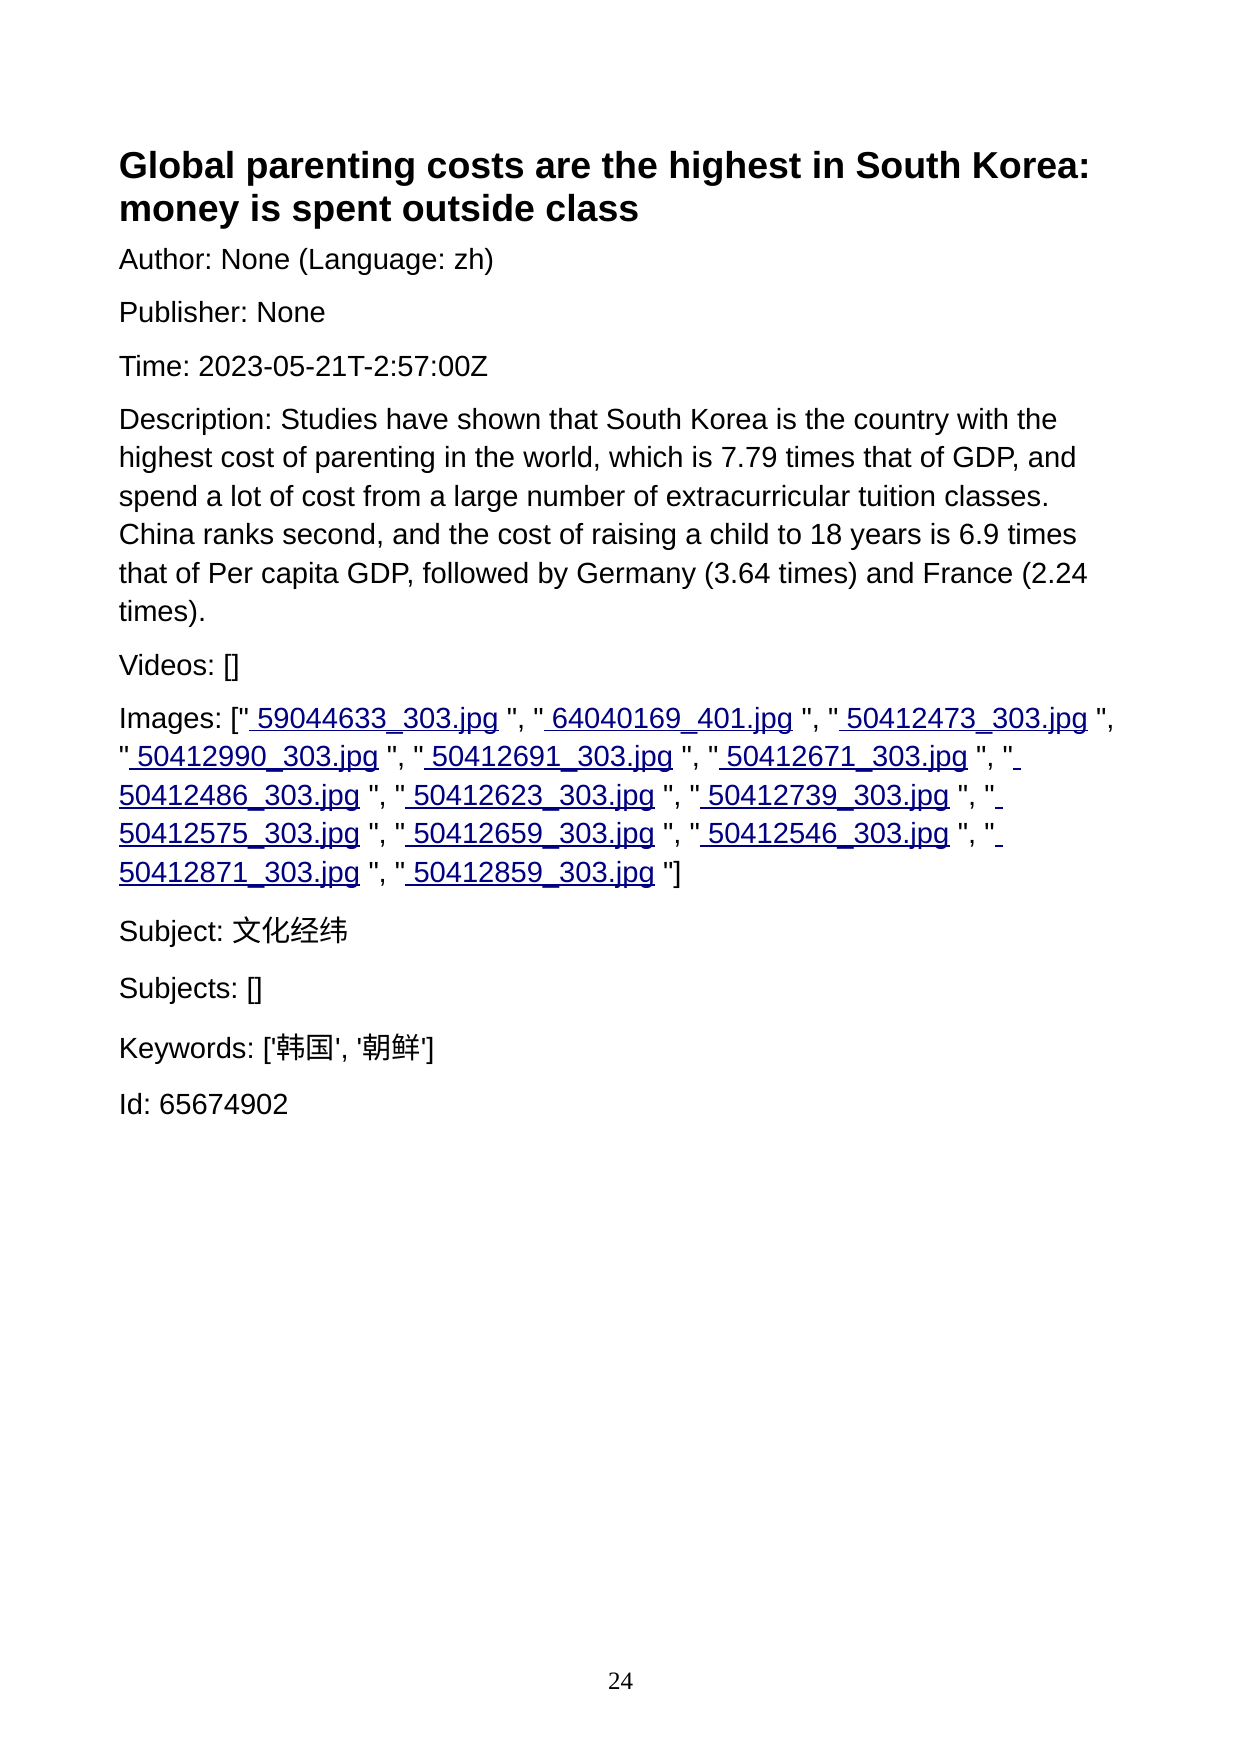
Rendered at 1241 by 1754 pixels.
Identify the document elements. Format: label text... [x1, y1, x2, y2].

text Author: None (Language: zh) [118, 242, 1122, 276]
text Time: 2023-05-21T-2:57:00Z [118, 348, 1122, 382]
subtitle Global parenting costs are the highest in South Korea: money is spent outside class [118, 143, 1122, 230]
text Id: 65674902 [118, 1087, 1122, 1121]
text Publisher: None [118, 295, 1122, 329]
text Images: [" 59044633_303.jpg ", " 64040169_401.jpg ", " 50412473_303.jpg ", " 50412990_303.jpg ", " 50412691_303.jpg ", " 50412671_303.jpg ", " 50412486_303.jpg ", " 50412623_303.jpg ", " 50412739_303.jpg ", " 50412575_303.jpg ", " 50412659_303.jpg ", " 50412546_303.jpg ", " 50412871_303.jpg ", " 50412859_303.jpg "] [118, 701, 1122, 888]
text Subject: 文化经纬 [118, 908, 1122, 950]
text Description: Studies have shown that South Korea is the country with the highest cost of parenting in the world, which is 7.79 times that of GDP, and spend a lot of cost from a large number of extracurricular tuition classes. China ranks second, and the cost of raising a child to 18 years is 6.9 times that of Per capita GDP, followed by Germany (3.64 times) and France (2.24 times). [118, 402, 1122, 628]
text Keywords: ['韩国', '朝鲜'] [118, 1024, 1122, 1066]
text Subjects: [] [118, 971, 1122, 1004]
text Videos: [] [118, 647, 1122, 681]
